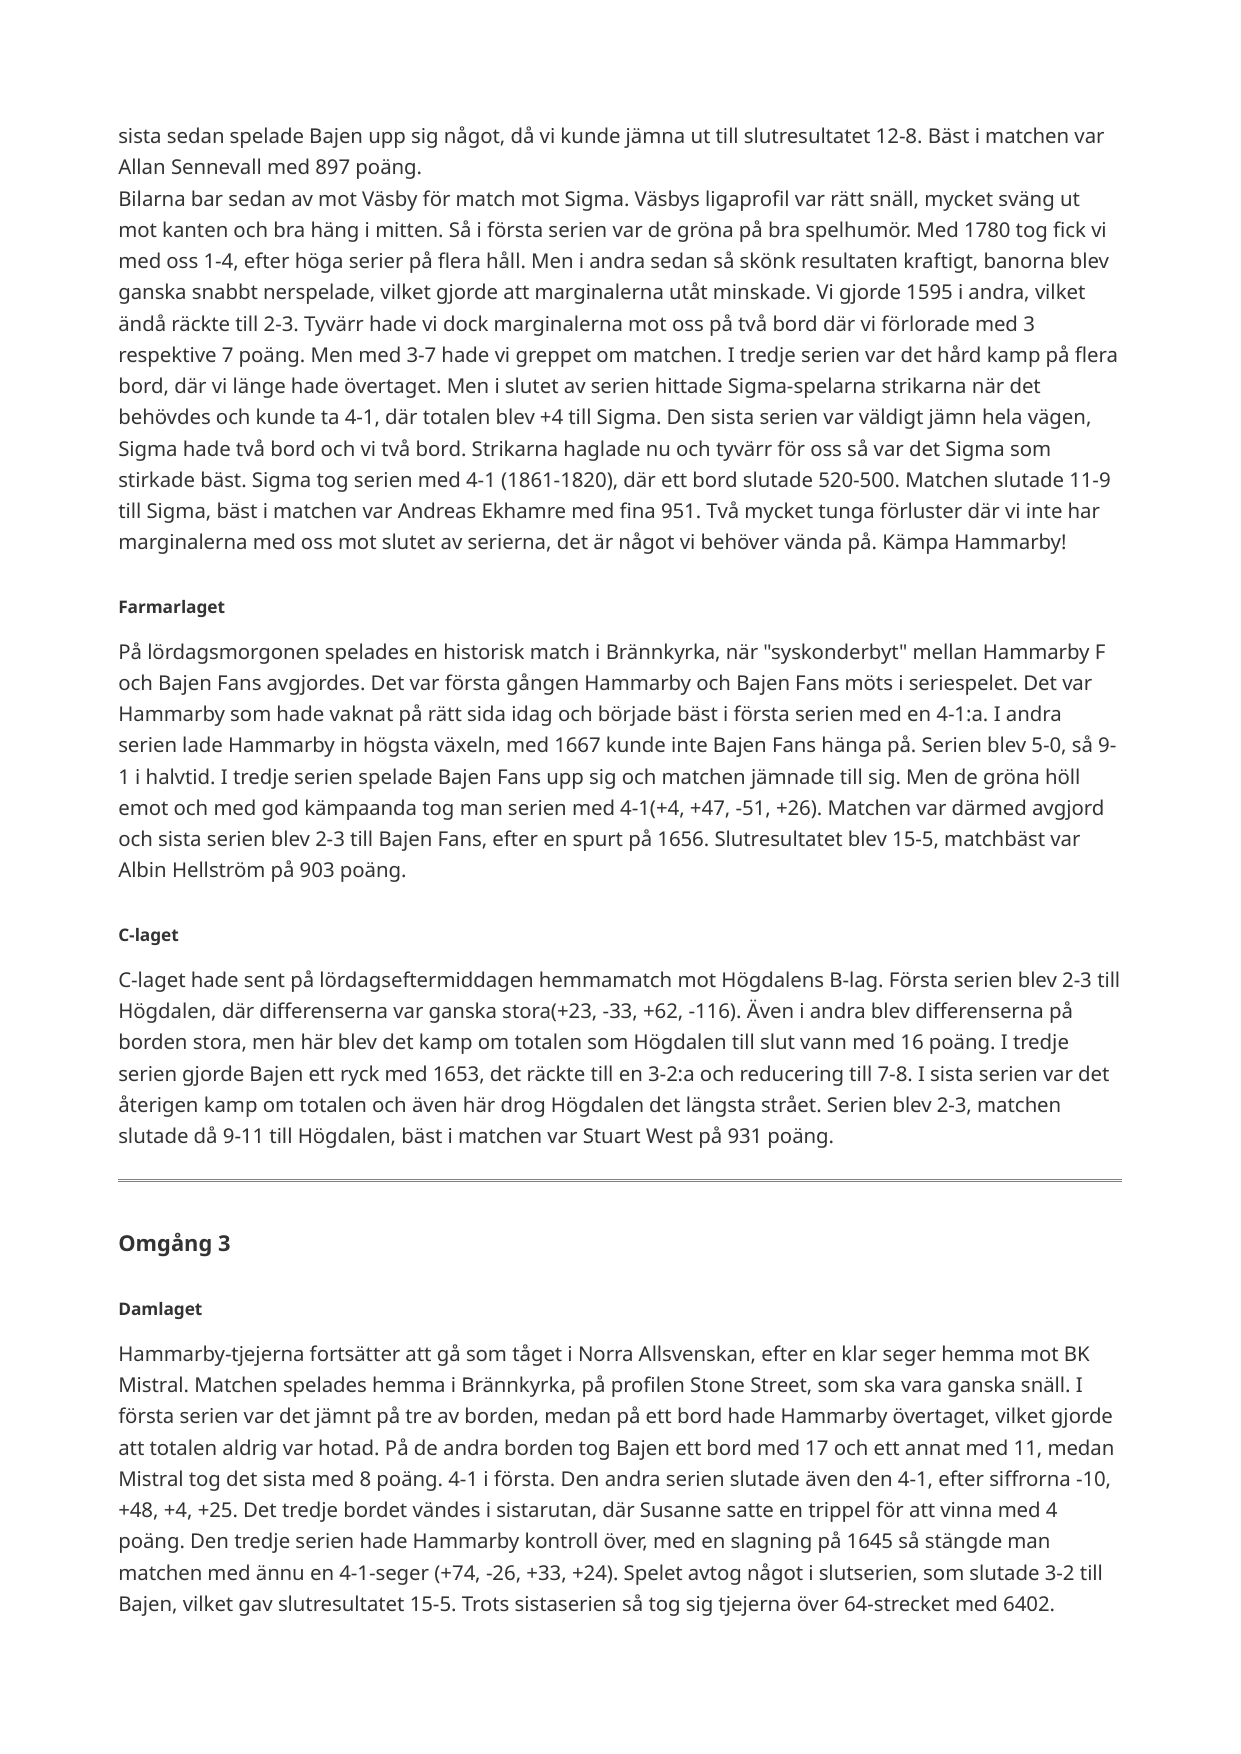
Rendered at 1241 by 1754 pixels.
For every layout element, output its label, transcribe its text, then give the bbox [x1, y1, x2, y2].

subtitle Damlaget [118, 1289, 1122, 1321]
text Hammarby-tjejerna fortsätter att gå som tåget i Norra Allsvenskan, efter en klar seger hemma mot BK Mistral. Matchen spelades hemma i Brännkyrka, på profilen Stone Street, som ska vara ganska snäll. I första serien var det jämnt på tre av borden, medan på ett bord hade Hammarby övertaget, vilket gjorde att totalen aldrig var hotad. På de andra borden tog Bajen ett bord med 17 och ett annat med 11, medan Mistral tog det sista med 8 poäng. 4-1 i första. Den andra serien slutade även den 4-1, efter siffrorna -10, +48, +4, +25. Det tredje bordet vändes i sistarutan, där Susanne satte en trippel för att vinna med 4 poäng. Den tredje serien hade Hammarby kontroll över, med en slagning på 1645 så stängde man matchen med ännu en 4-1-seger (+74, -26, +33, +24). Spelet avtog något i slutserien, som slutade 3-2 till Bajen, vilket gav slutresultatet 15-5. Trots sistaserien så tog sig tjejerna över 64-strecket med 6402. [118, 1336, 1122, 1617]
text sista sedan spelade Bajen upp sig något, då vi kunde jämna ut till slutresultatet 12-8. Bäst i matchen var Allan Sennevall med 897 poäng. Bilarna bar sedan av mot Väsby för match mot Sigma. Väsbys ligaprofil var rätt snäll, mycket sväng ut mot kanten och bra häng i mitten. Så i första serien var de gröna på bra spelhumör. Med 1780 tog fick vi med oss 1-4, efter höga serier på flera håll. Men i andra sedan så skönk resultaten kraftigt, banorna blev ganska snabbt nerspelade, vilket gjorde att marginalerna utåt minskade. Vi gjorde 1595 i andra, vilket ändå räckte till 2-3. Tyvärr hade vi dock marginalerna mot oss på två bord där vi förlorade med 3 respektive 7 poäng. Men med 3-7 hade vi greppet om matchen. I tredje serien var det hård kamp på flera bord, där vi länge hade övertaget. Men i slutet av serien hittade Sigma-spelarna strikarna när det behövdes och kunde ta 4-1, där totalen blev +4 till Sigma. Den sista serien var väldigt jämn hela vägen, Sigma hade två bord och vi två bord. Strikarna haglade nu och tyvärr för oss så var det Sigma som stirkade bäst. Sigma tog serien med 4-1 (1861-1820), där ett bord slutade 520-500. Matchen slutade 11-9 till Sigma, bäst i matchen var Andreas Ekhamre med fina 951. Två mycket tunga förluster där vi inte har marginalerna med oss mot slutet av serierna, det är något vi behöver vända på. Kämpa Hammarby! [118, 118, 1122, 556]
subtitle C-laget [118, 915, 1122, 946]
text På lördagsmorgonen spelades en historisk match i Brännkyrka, när "syskonderbyt" mellan Hammarby F och Bajen Fans avgjordes. Det var första gången Hammarby och Bajen Fans möts i seriespelet. Det var Hammarby som hade vaknat på rätt sida idag och började bäst i första serien med en 4-1:a. I andra serien lade Hammarby in högsta växeln, med 1667 kunde inte Bajen Fans hänga på. Serien blev 5-0, så 9-1 i halvtid. I tredje serien spelade Bajen Fans upp sig och matchen jämnade till sig. Men de gröna höll emot och med god kämpaanda tog man serien med 4-1(+4, +47, -51, +26). Matchen var därmed avgjord och sista serien blev 2-3 till Bajen Fans, efter en spurt på 1656. Slutresultatet blev 15-5, matchbäst var Albin Hellström på 903 poäng. [118, 634, 1122, 884]
subtitle Omgång 3 [118, 1227, 1122, 1258]
subtitle Farmarlaget [118, 587, 1122, 618]
text C-laget hade sent på lördagseftermiddagen hemmamatch mot Högdalens B-lag. Första serien blev 2-3 till Högdalen, där differenserna var ganska stora(+23, -33, +62, -116). Även i andra blev differenserna på borden stora, men här blev det kamp om totalen som Högdalen till slut vann med 16 poäng. I tredje serien gjorde Bajen ett ryck med 1653, det räckte till en 3-2:a och reducering till 7-8. I sista serien var det återigen kamp om totalen och även här drog Högdalen det längsta strået. Serien blev 2-3, matchen slutade då 9-11 till Högdalen, bäst i matchen var Stuart West på 931 poäng. [118, 962, 1122, 1149]
